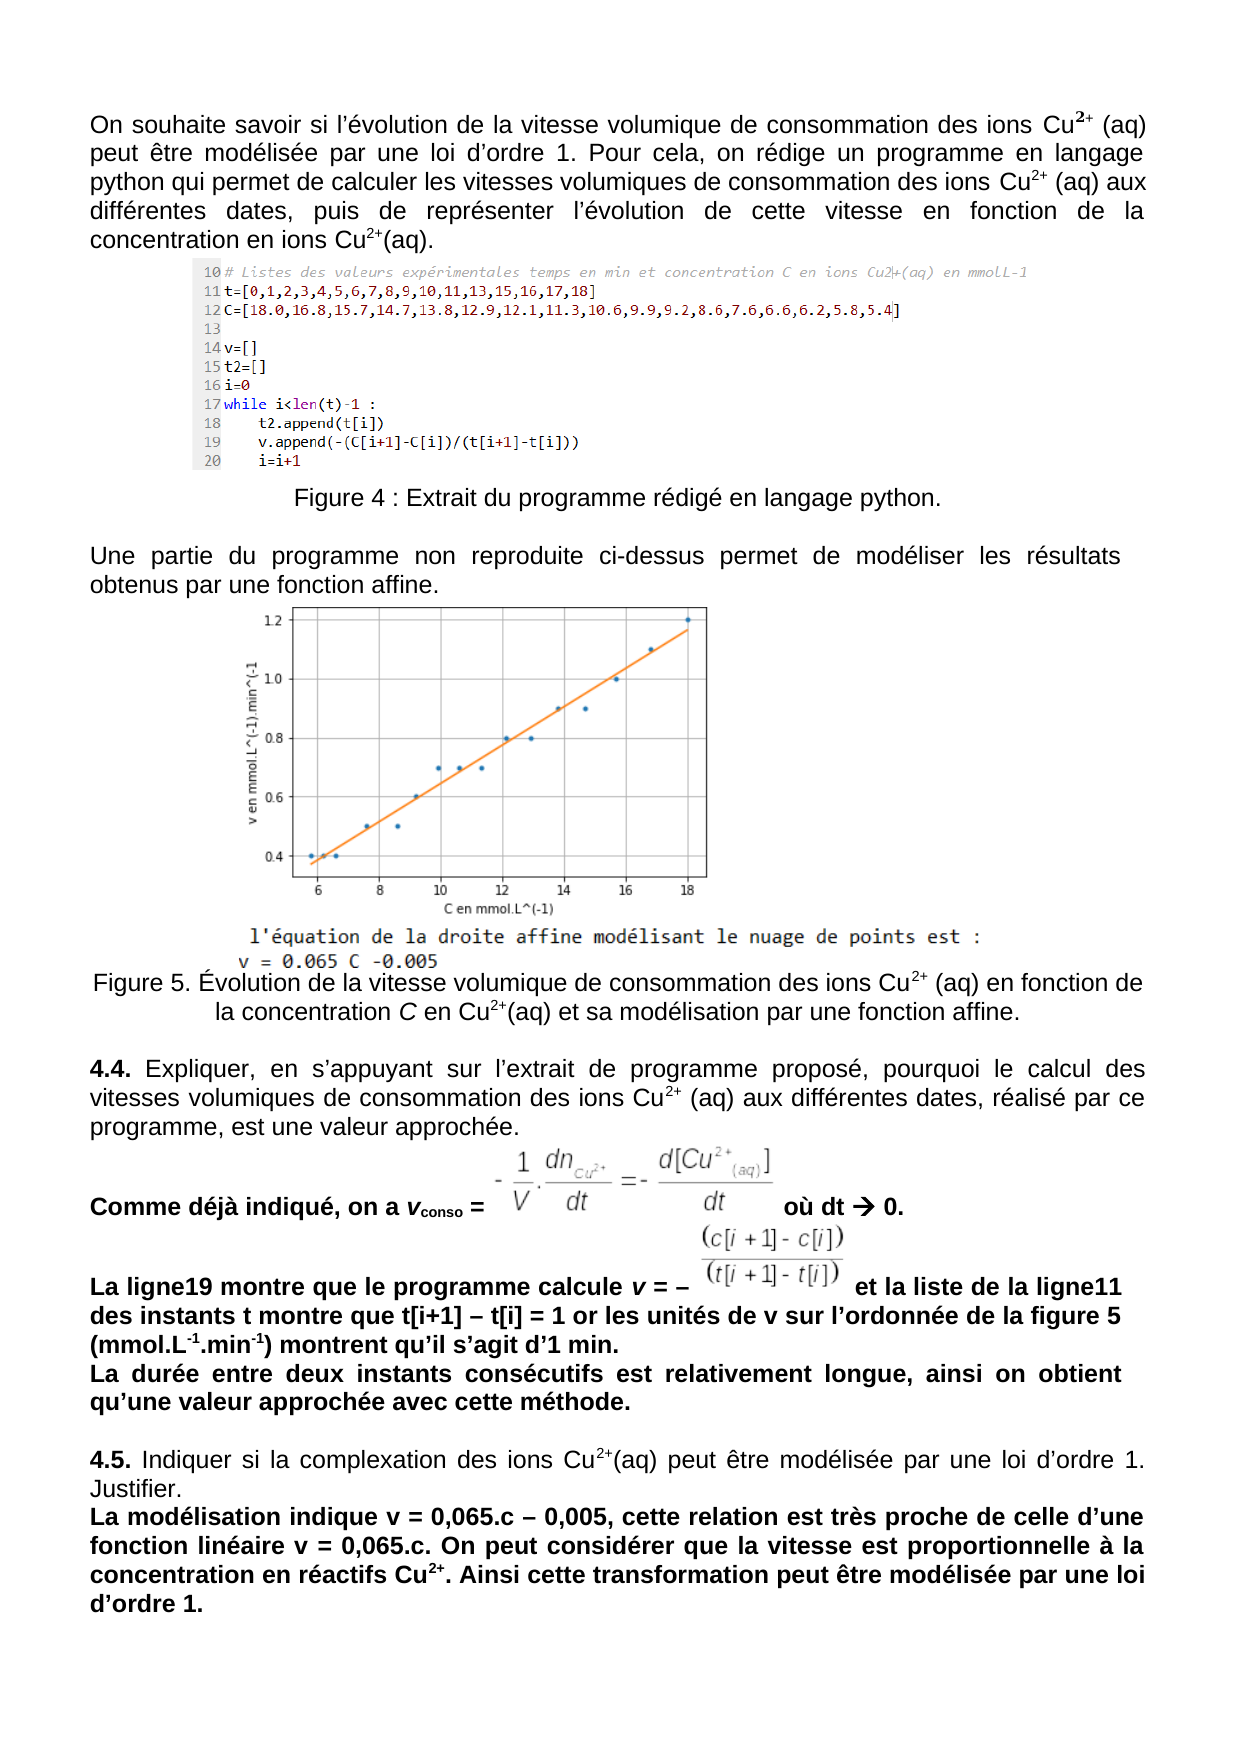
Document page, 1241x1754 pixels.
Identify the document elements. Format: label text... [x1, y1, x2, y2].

text La durée entre deux instants consécutifs est relativement longue, ainsi on obtient qu’une valeur approchée avec cette méthode. [89, 1358, 1123, 1416]
text Figure 5. Évolution de la vitesse volumique de consommation des ions Cu2+ (aq) en fonction de la concentration C en Cu2+(aq) et sa modélisation par une fonction affine. [89, 598, 1146, 1025]
text 4.4. Expliquer, en s’appuyant sur l’extrait de programme proposé, pourquoi le calcul des vitesses volumiques de consommation des ions Cu2+ (aq) aux différentes dates, réalisé par ce programme, est une valeur approchée. [89, 1054, 1146, 1140]
text Comme déjà indiqué, on a vconso = où dt  0. [89, 1140, 1123, 1221]
text On souhaite savoir si l’évolution de la vitesse volumique de consommation des ions Cu𝟐+ (aq) peut être modélisée par une loi d’ordre 1. Pour cela, on rédige un programme en langage python qui permet de calculer les vitesses volumiques de consommation des ions Cu2+ (aq) aux différentes dates, puis de représenter l’évolution de cette vitesse en fonction de la concentration en ions Cu2+(aq). [89, 108, 1146, 253]
text Une partie du programme non reproduite ci-dessus permet de modéliser les résultats obtenus par une fonction affine. [89, 541, 1123, 598]
picture [192, 258, 1026, 470]
picture [238, 607, 979, 968]
text Figure 4 : Extrait du programme rédigé en langage python. [89, 483, 1146, 512]
text La ligne19 montre que le programme calcule v = – et la liste de la ligne11 des instants t montre que t[i+1] – t[i] = 1 or les unités de v sur l’ordonnée de la figure 5 (mmol.L-1.min-1) montrent qu’il s’agit d’1 min. [89, 1221, 1123, 1358]
text 4.5. Indiquer si la complexation des ions Cu2+(aq) peut être modélisée par une loi d’ordre 1. Justifier. [89, 1445, 1146, 1502]
text La modélisation indique v = 0,065.c – 0,005, cette relation est très proche de celle d’une fonction linéaire v = 0,065.c. On peut considérer que la vitesse est proportionnelle à la concentration en réactifs Cu2+. Ainsi cette transformation peut être modélisée par une loi d’ordre 1. [89, 1502, 1146, 1617]
